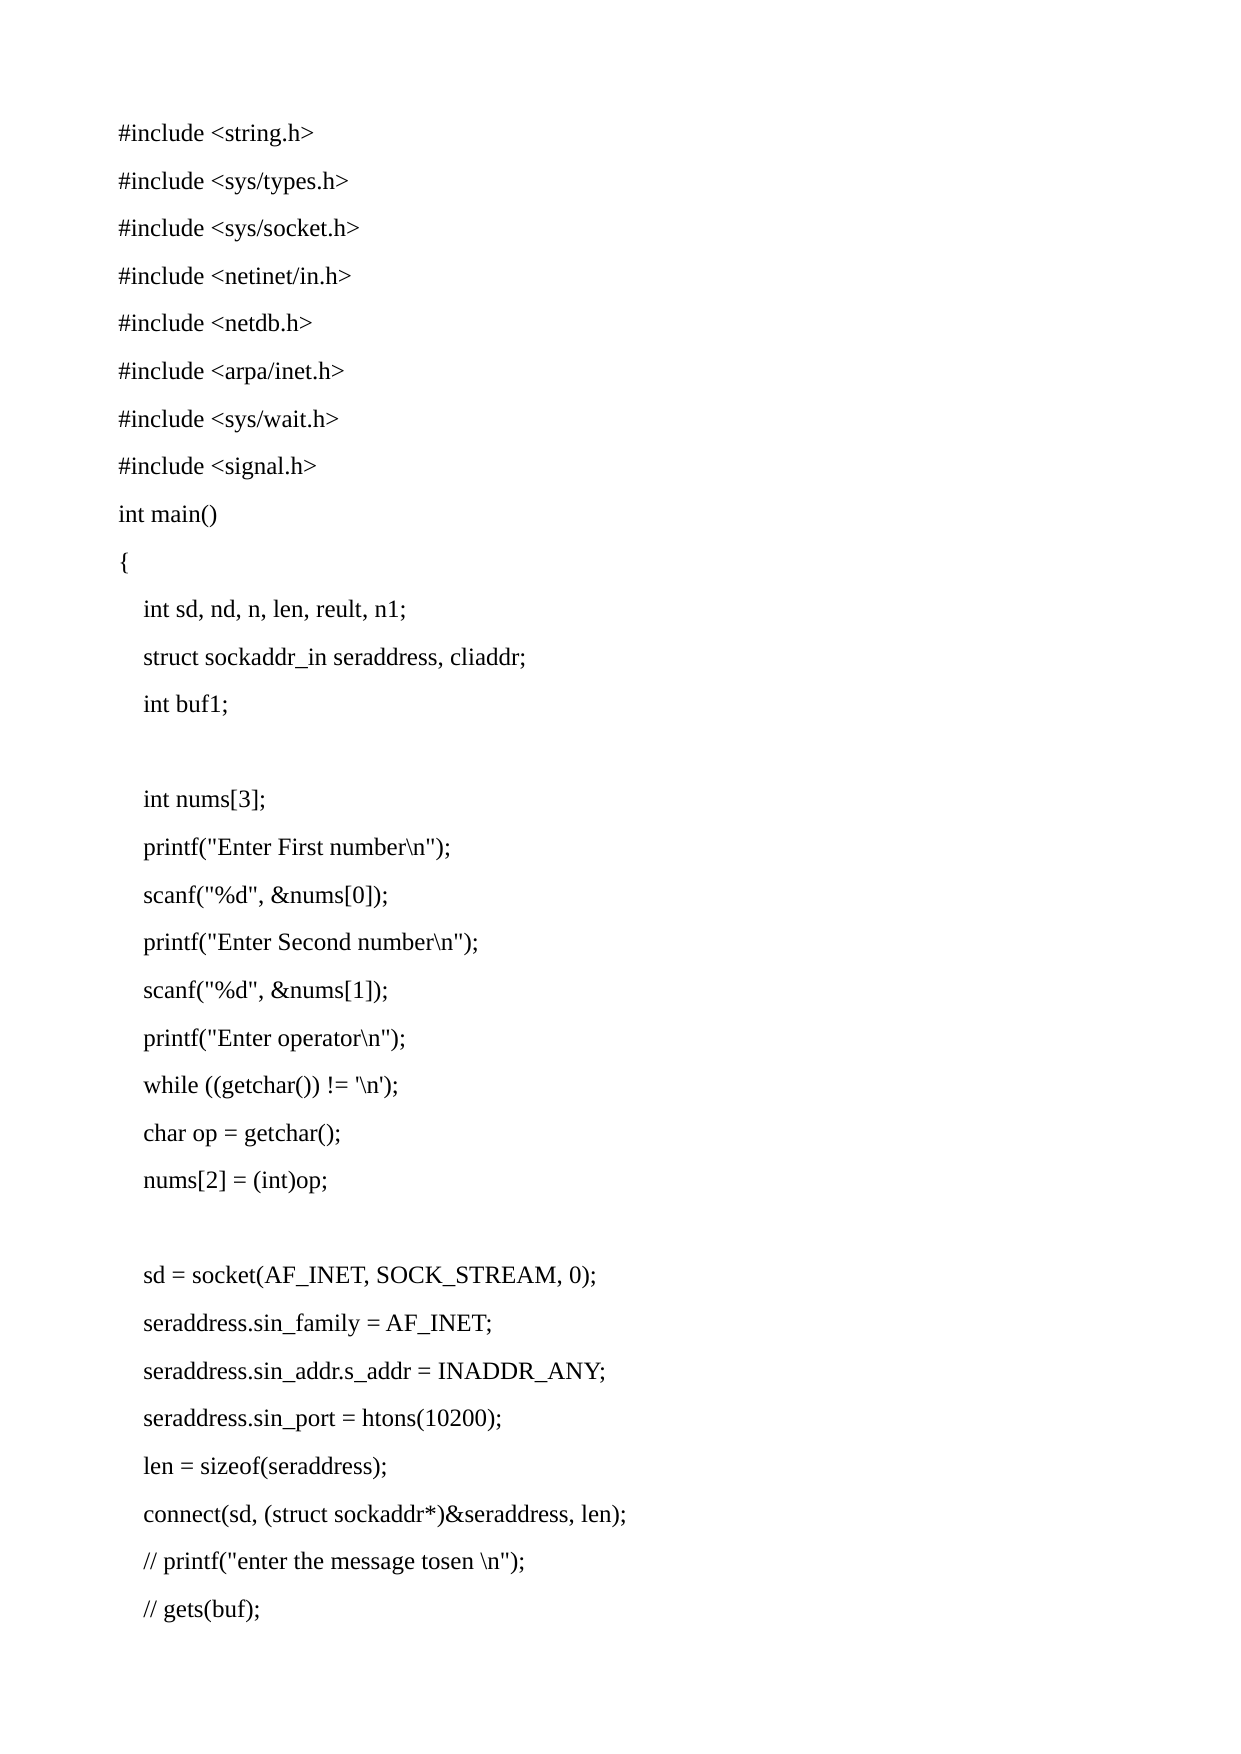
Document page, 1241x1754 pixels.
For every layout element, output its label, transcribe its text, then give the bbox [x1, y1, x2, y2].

text #include <string.h> [118, 118, 1122, 147]
text nums[2] = (int)op; [118, 1165, 1122, 1194]
text // printf("enter the message tosen \n"); [118, 1546, 1122, 1575]
text connect(sd, (struct sockaddr*)&seraddress, len); [118, 1499, 1122, 1527]
text #include <sys/socket.h> [118, 213, 1122, 242]
text #include <arpa/inet.h> [118, 356, 1122, 385]
text #include <signal.h> [118, 451, 1122, 480]
text while ((getchar()) != '\n'); [118, 1070, 1122, 1099]
text seraddress.sin_port = htons(10200); [118, 1403, 1122, 1432]
text #include <sys/wait.h> [118, 404, 1122, 432]
text int sd, nd, n, len, reult, n1; [118, 594, 1122, 623]
text seraddress.sin_addr.s_addr = INADDR_ANY; [118, 1356, 1122, 1384]
text scanf("%d", &nums[0]); [118, 880, 1122, 908]
text len = sizeof(seraddress); [118, 1451, 1122, 1480]
text seraddress.sin_family = AF_INET; [118, 1308, 1122, 1337]
text #include <netdb.h> [118, 308, 1122, 337]
text { [118, 547, 1122, 575]
text printf("Enter operator\n"); [118, 1023, 1122, 1051]
text #include <netinet/in.h> [118, 261, 1122, 290]
text printf("Enter First number\n"); [118, 832, 1122, 861]
text int main() [118, 499, 1122, 528]
text scanf("%d", &nums[1]); [118, 975, 1122, 1004]
text struct sockaddr_in seraddress, cliaddr; [118, 642, 1122, 671]
text sd = socket(AF_INET, SOCK_STREAM, 0); [118, 1261, 1122, 1289]
text int buf1; [118, 689, 1122, 718]
text #include <sys/types.h> [118, 166, 1122, 194]
text int nums[3]; [118, 784, 1122, 813]
text printf("Enter Second number\n"); [118, 927, 1122, 956]
text char op = getchar(); [118, 1118, 1122, 1147]
text // gets(buf); [118, 1594, 1122, 1623]
